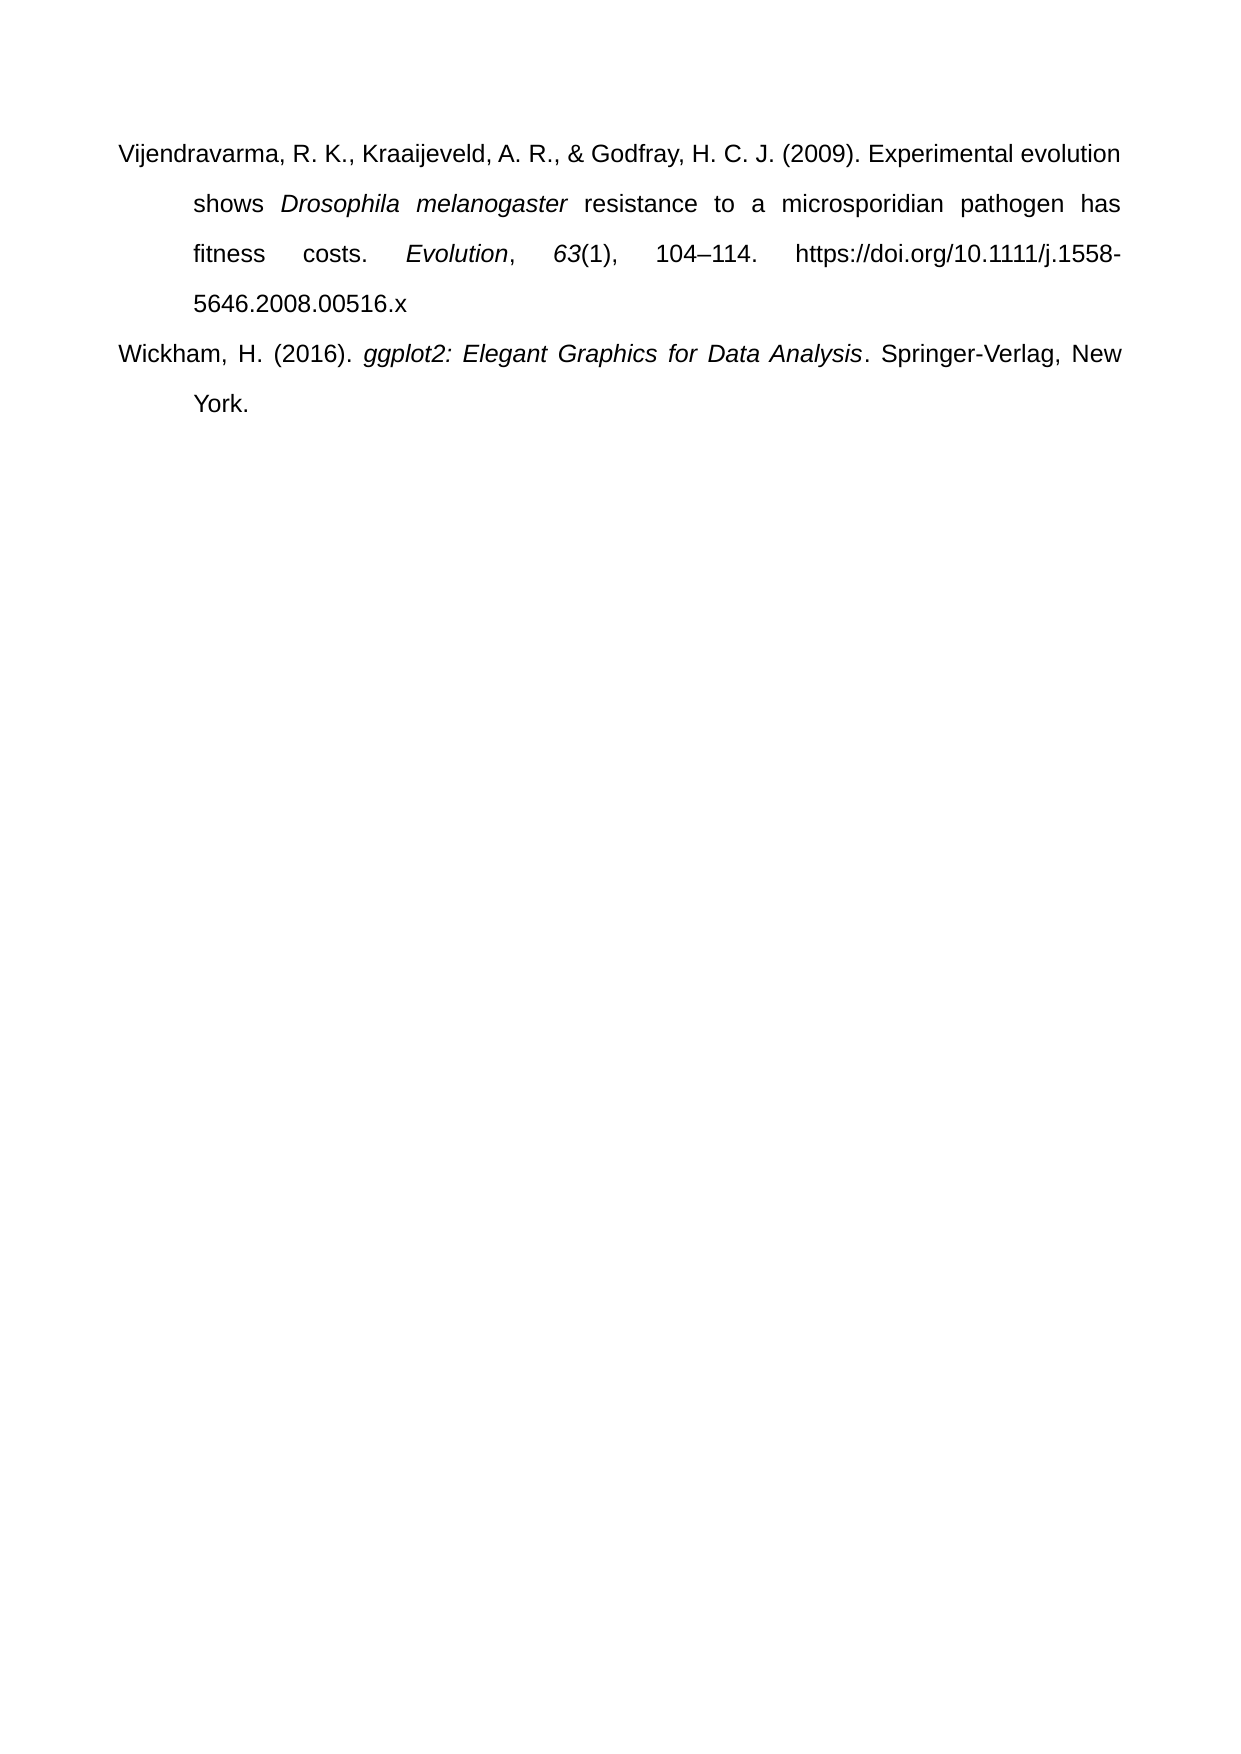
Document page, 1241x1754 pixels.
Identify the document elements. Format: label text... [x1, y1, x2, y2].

text Vijendravarma, R. K., Kraaijeveld, A. R., & Godfray, H. C. J. (2009). Experimental evolution shows Drosophila melanogaster resistance to a microsporidian pathogen has fitness costs. Evolution, 63(1), 104–114. https://doi.org/10.1111/j.1558-5646.2008.00516.x [118, 118, 1122, 318]
text Wickham, H. (2016). ggplot2: Elegant Graphics for Data Analysis. Springer-Verlag, New York. [118, 318, 1122, 418]
